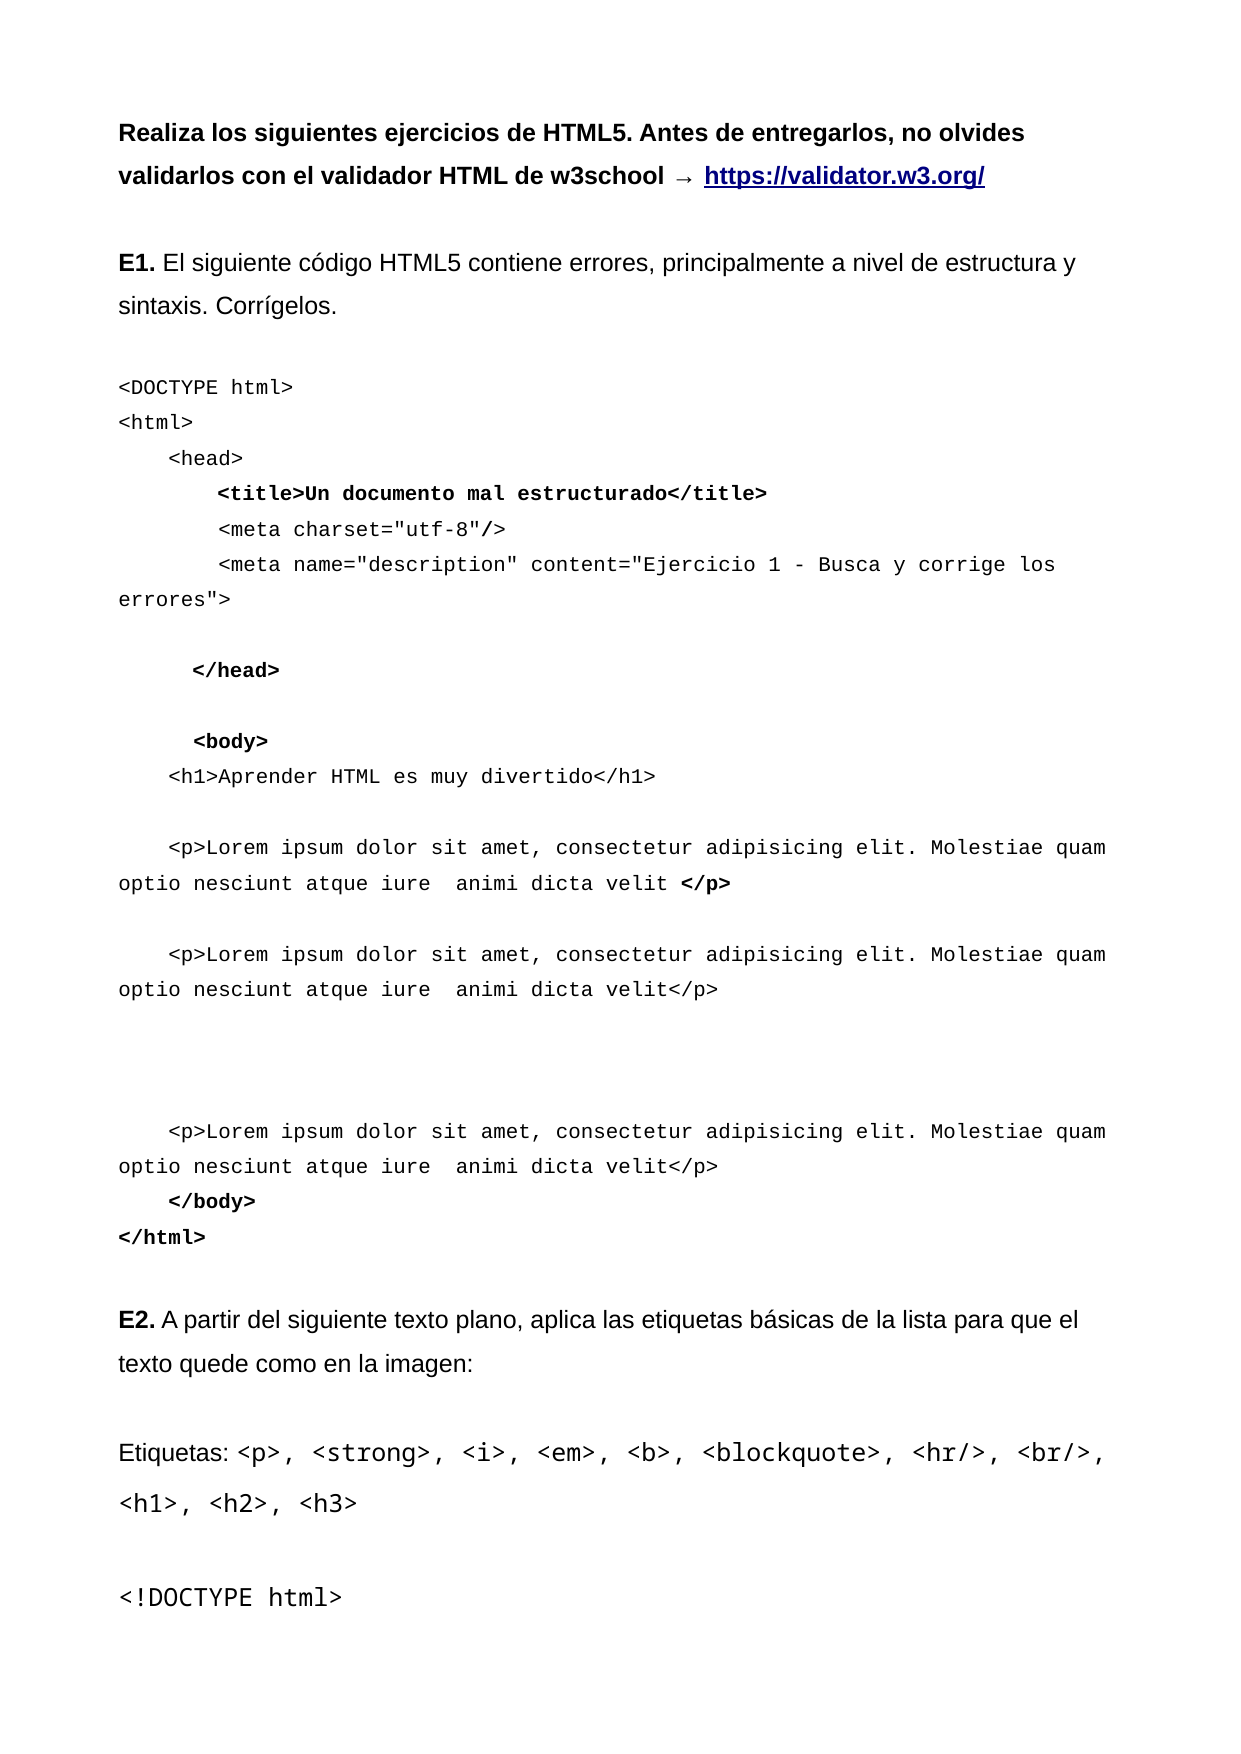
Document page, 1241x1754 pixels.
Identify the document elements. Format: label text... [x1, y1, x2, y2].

text </head> [118, 660, 1122, 684]
text Etiquetas: <p>, <strong>, <i>, <em>, <b>, <blockquote>, <hr/>, <br/>, <h1>, <h2>, <h3> [118, 1435, 1122, 1520]
text </body> [118, 1191, 1122, 1215]
text <DOCTYPE html> [118, 377, 1122, 401]
text <title>Un documento mal estructurado</title> [118, 483, 1122, 507]
text <meta name="description" content="Ejercicio 1 - Busca y corrige los errores"> [118, 554, 1122, 613]
text <p>Lorem ipsum dolor sit amet, consectetur adipisicing elit. Molestiae quam optio nesciunt atque iure animi dicta velit </p> [118, 837, 1122, 896]
text </html> [118, 1227, 1122, 1251]
text <body> [118, 731, 1122, 755]
text <p>Lorem ipsum dolor sit amet, consectetur adipisicing elit. Molestiae quam optio nesciunt atque iure animi dicta velit</p> [118, 943, 1122, 1003]
text <html> [118, 412, 1122, 436]
text E2. A partir del siguiente texto plano, aplica las etiquetas básicas de la lista para que el texto quede como en la imagen: [118, 1305, 1122, 1377]
text <p>Lorem ipsum dolor sit amet, consectetur adipisicing elit. Molestiae quam optio nesciunt atque iure animi dicta velit</p> [118, 1121, 1122, 1180]
text Realiza los siguientes ejercicios de HTML5. Antes de entregarlos, no olvides validarlos con el validador HTML de w3school → https://validator.w3.org/ [118, 118, 1122, 190]
text <!DOCTYPE html> [118, 1580, 1122, 1614]
text <head> [118, 448, 1122, 471]
text <h1>Aprender HTML es muy divertido</h1> [118, 766, 1122, 790]
text <meta charset="utf-8"/> [118, 518, 1122, 542]
text E1. El siguiente código HTML5 contiene errores, principalmente a nivel de estructura y sintaxis. Corrígelos. [118, 247, 1122, 319]
